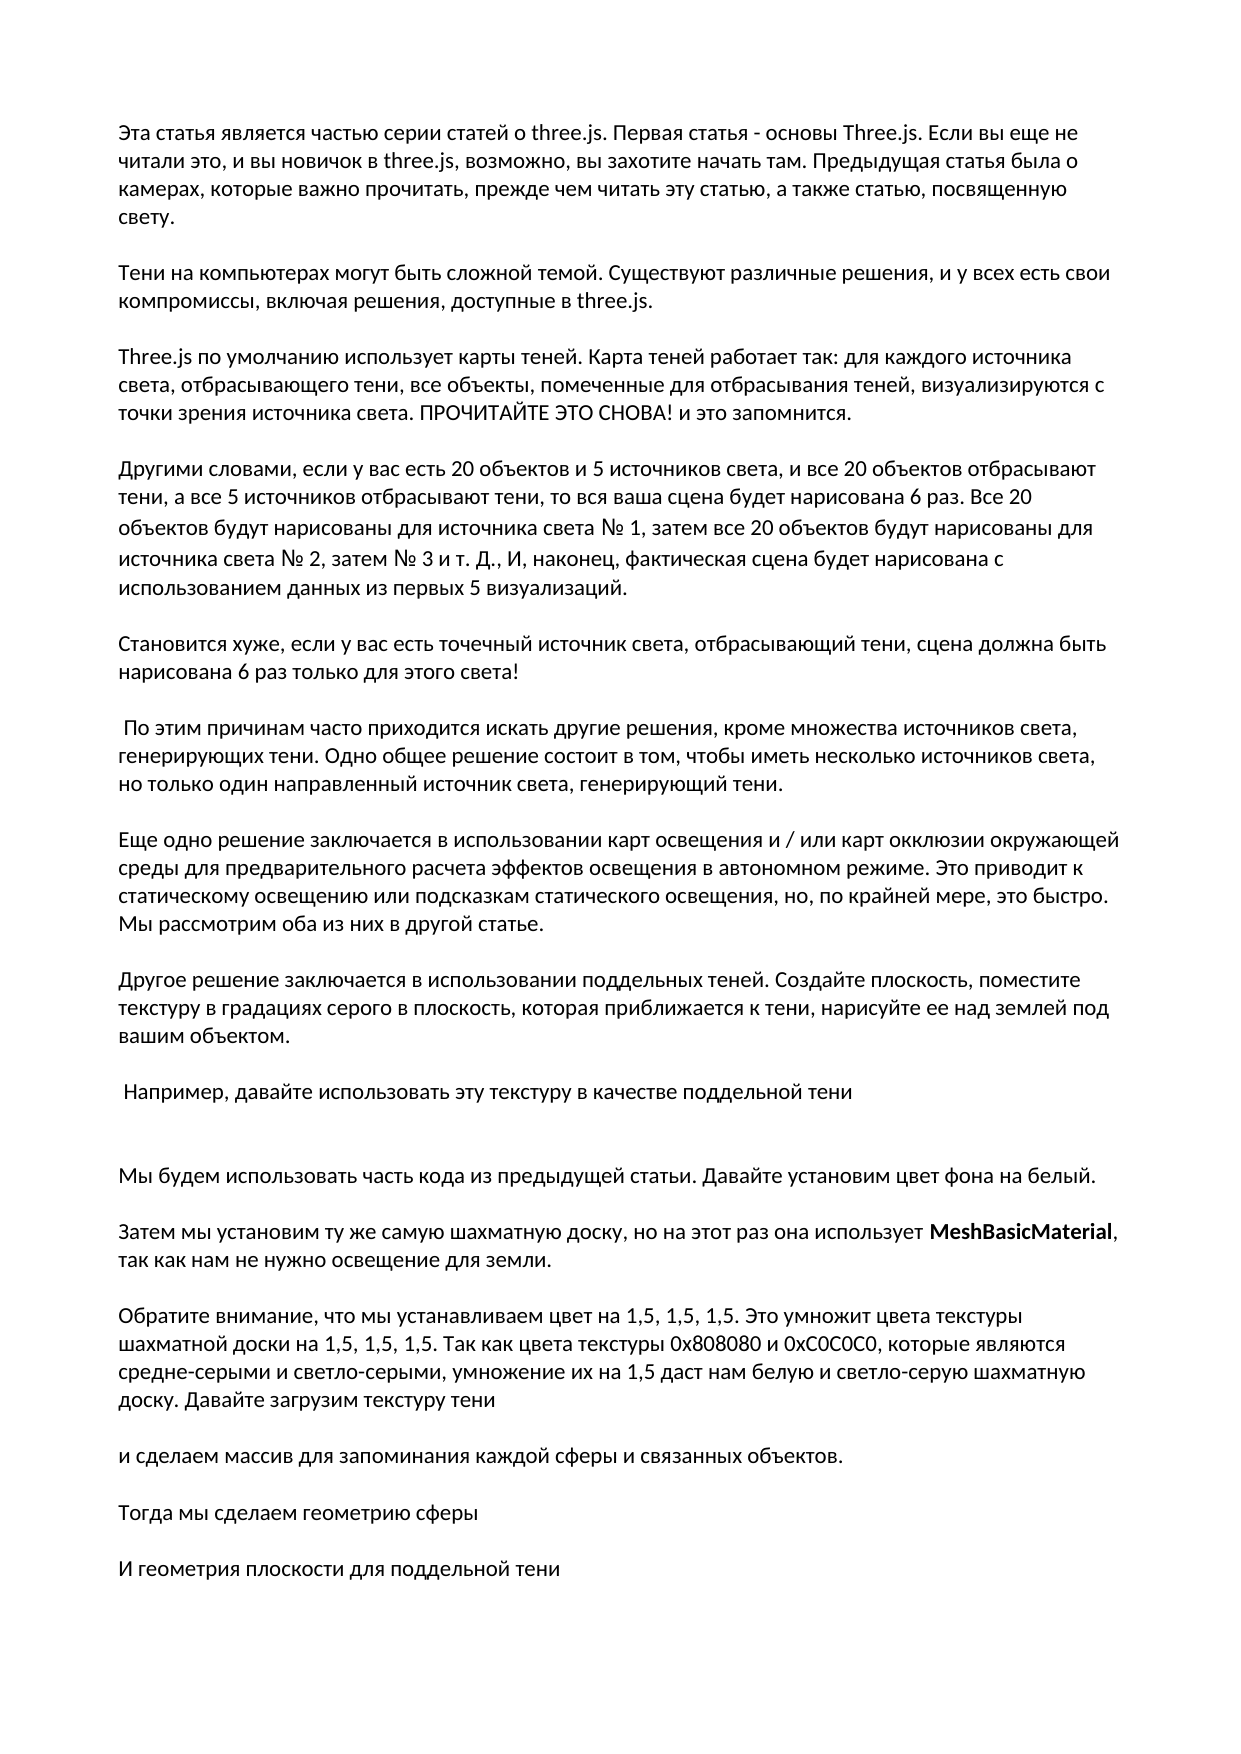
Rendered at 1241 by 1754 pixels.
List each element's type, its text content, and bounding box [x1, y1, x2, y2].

text Еще одно решение заключается в использовании карт освещения и / или карт окклюзии окружающей среды для предварительного расчета эффектов освещения в автономном режиме. Это приводит к статическому освещению или подсказкам статического освещения, но, по крайней мере, это быстро. Мы рассмотрим оба из них в другой статье. [118, 825, 1122, 937]
text По этим причинам часто приходится искать другие решения, кроме множества источников света, генерирующих тени. Одно общее решение состоит в том, чтобы иметь несколько источников света, но только один направленный источник света, генерирующий тени. [118, 713, 1122, 797]
text Обратите внимание, что мы устанавливаем цвет на 1,5, 1,5, 1,5. Это умножит цвета текстуры шахматной доски на 1,5, 1,5, 1,5. Так как цвета текстуры 0x808080 и 0xC0C0C0, которые являются средне-серыми и светло-серыми, умножение их на 1,5 даст нам белую и светло-серую шахматную доску. Давайте загрузим текстуру тени [118, 1301, 1122, 1413]
text Другими словами, если у вас есть 20 объектов и 5 источников света, и все 20 объектов отбрасывают тени, а все 5 источников отбрасывают тени, то вся ваша сцена будет нарисована 6 раз. Все 20 объектов будут нарисованы для источника света № 1, затем все 20 объектов будут нарисованы для источника света № 2, затем № 3 и т. Д., И, наконец, фактическая сцена будет нарисована с использованием данных из первых 5 визуализаций. [118, 454, 1122, 601]
text Тени на компьютерах могут быть сложной темой. Существуют различные решения, и у всех есть свои компромиссы, включая решения, доступные в three.js. [118, 258, 1122, 314]
text Становится хуже, если у вас есть точечный источник света, отбрасывающий тени, сцена должна быть нарисована 6 раз только для этого света! [118, 629, 1122, 685]
text Мы будем использовать часть кода из предыдущей статьи. Давайте установим цвет фона на белый. [118, 1161, 1122, 1189]
text Эта статья является частью серии статей о three.js. Первая статья - основы Three.js. Если вы еще не читали это, и вы новичок в three.js, возможно, вы захотите начать там. Предыдущая статья была о камерах, которые важно прочитать, прежде чем читать эту статью, а также статью, посвященную свету. [118, 118, 1122, 230]
text Например, давайте использовать эту текстуру в качестве поддельной тени [118, 1077, 1122, 1105]
text Затем мы установим ту же самую шахматную доску, но на этот раз она использует MeshBasicMaterial, так как нам не нужно освещение для земли. [118, 1217, 1122, 1273]
text И геометрия плоскости для поддельной тени [118, 1554, 1122, 1582]
text Тогда мы сделаем геометрию сферы [118, 1498, 1122, 1526]
text Three.js по умолчанию использует карты теней. Карта теней работает так: для каждого источника света, отбрасывающего тени, все объекты, помеченные для отбрасывания теней, визуализируются с точки зрения источника света. ПРОЧИТАЙТЕ ЭТО СНОВА! и это запомнится. [118, 342, 1122, 426]
text и сделаем массив для запоминания каждой сферы и связанных объектов. [118, 1442, 1122, 1469]
text Другое решение заключается в использовании поддельных теней. Создайте плоскость, поместите текстуру в градациях серого в плоскость, которая приближается к тени, нарисуйте ее над землей под вашим объектом. [118, 965, 1122, 1049]
